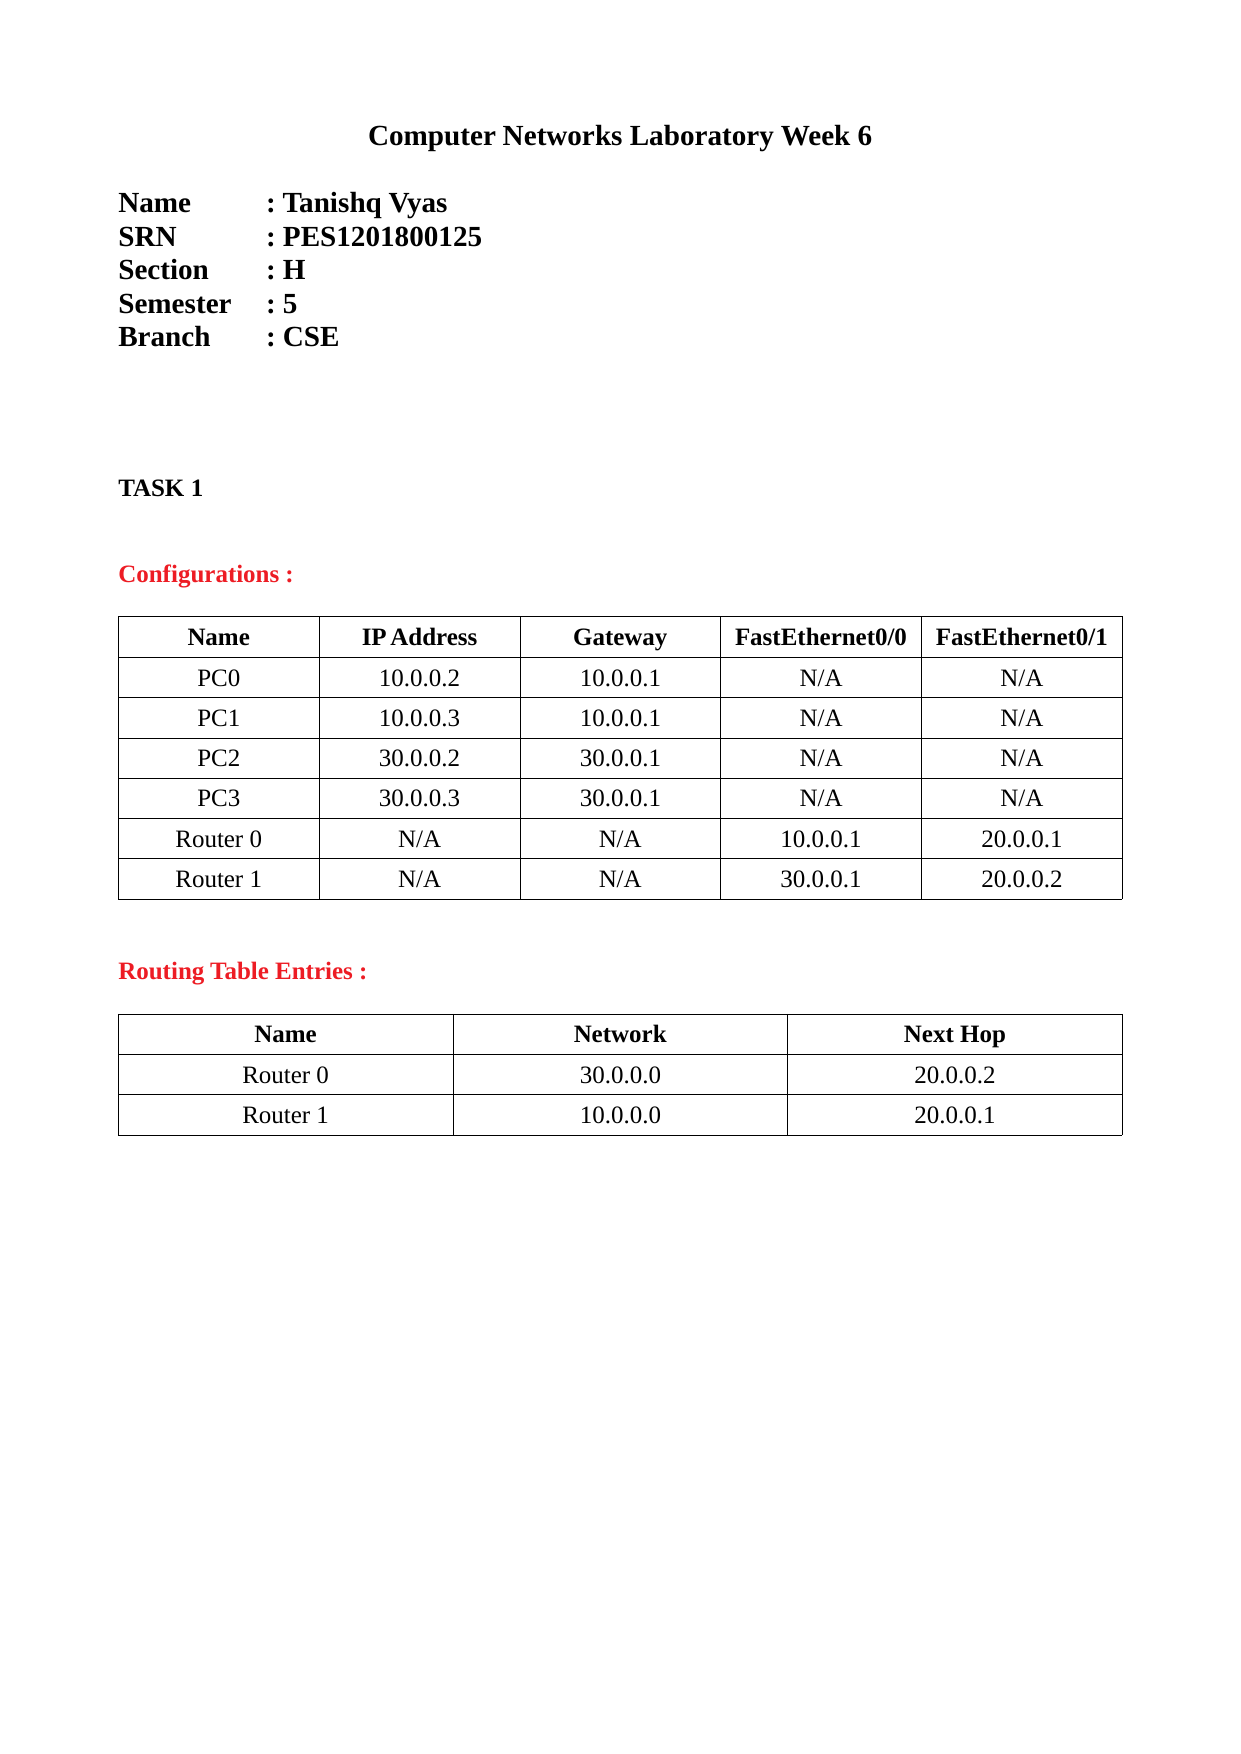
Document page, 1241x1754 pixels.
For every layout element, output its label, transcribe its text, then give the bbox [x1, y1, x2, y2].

table_cell Router 1 [119, 859, 319, 899]
table_cell 10.0.0.1 [521, 658, 720, 697]
table_cell N/A [922, 779, 1122, 818]
table_cell 30.0.0.3 [320, 779, 520, 818]
table_cell 10.0.0.3 [320, 698, 520, 737]
table_cell PC0 [119, 658, 319, 697]
table_header IP Address [320, 617, 520, 657]
table_cell 10.0.0.1 [521, 698, 720, 737]
table_cell 30.0.0.0 [454, 1055, 787, 1094]
table_header FastEthernet0/1 [922, 617, 1122, 657]
table_cell 20.0.0.2 [922, 859, 1122, 899]
table_cell Router 1 [119, 1095, 453, 1135]
text SRN : PES1201800125 [118, 219, 1122, 252]
table_cell PC2 [119, 739, 319, 778]
table_header Next Hop [788, 1015, 1122, 1054]
table_cell 20.0.0.1 [922, 819, 1122, 858]
table_cell Router 0 [119, 1055, 453, 1094]
table_cell PC3 [119, 779, 319, 818]
table_cell N/A [922, 739, 1122, 778]
table_header FastEthernet0/0 [721, 617, 921, 657]
table_cell N/A [521, 819, 720, 858]
table_cell N/A [721, 739, 921, 778]
table_header Gateway [521, 617, 720, 657]
table_cell 30.0.0.1 [521, 739, 720, 778]
table_cell N/A [922, 658, 1122, 697]
table_cell N/A [721, 658, 921, 697]
text Name : Tanishq Vyas [118, 185, 1122, 219]
table_cell 30.0.0.1 [721, 859, 921, 899]
table_cell PC1 [119, 698, 319, 737]
table_cell 20.0.0.1 [788, 1095, 1122, 1135]
table_cell N/A [922, 698, 1122, 737]
table_cell 30.0.0.2 [320, 739, 520, 778]
table_cell 10.0.0.2 [320, 658, 520, 697]
table_cell N/A [320, 819, 520, 858]
text Section : H [118, 252, 1122, 286]
table_header Name [119, 1015, 453, 1054]
table_cell N/A [721, 698, 921, 737]
table_header Name [119, 617, 319, 657]
table_header Network [454, 1015, 787, 1054]
table_cell N/A [721, 779, 921, 818]
text TASK 1 [118, 473, 1122, 501]
text Computer Networks Laboratory Week 6 [118, 118, 1122, 152]
table_cell 20.0.0.2 [788, 1055, 1122, 1094]
text Branch : CSE [118, 319, 1122, 353]
text Semester : 5 [118, 286, 1122, 319]
table_cell 10.0.0.0 [454, 1095, 787, 1135]
text Configurations : [118, 559, 1122, 588]
table_cell 30.0.0.1 [521, 779, 720, 818]
table_cell N/A [320, 859, 520, 899]
table_cell 10.0.0.1 [721, 819, 921, 858]
text Routing Table Entries : [118, 956, 1122, 985]
table_cell N/A [521, 859, 720, 899]
table_cell Router 0 [119, 819, 319, 858]
